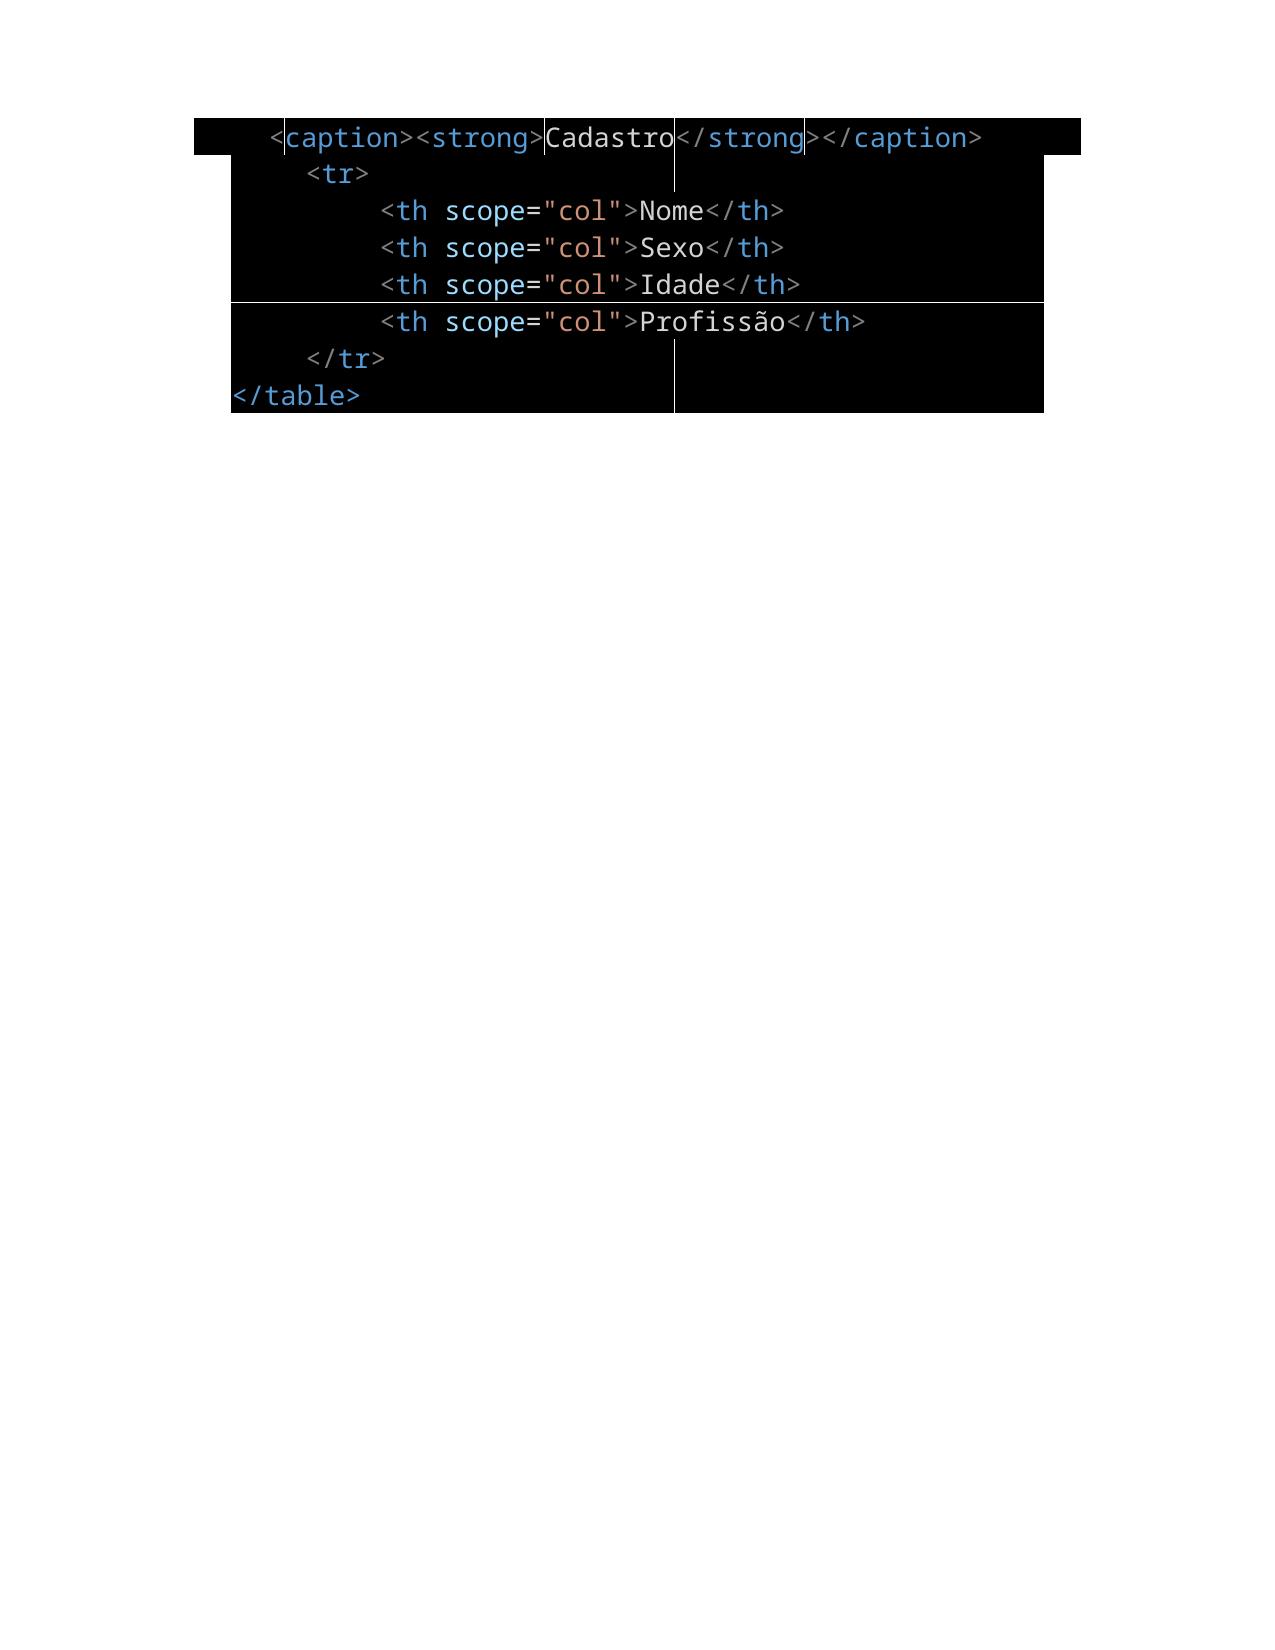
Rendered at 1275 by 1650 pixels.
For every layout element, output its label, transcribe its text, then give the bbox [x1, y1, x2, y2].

text <tr> [118, 155, 1157, 192]
text <th scope="col">Nome</th> [118, 192, 1157, 229]
text <caption><strong>Cadastro</strong></caption> [118, 118, 1157, 155]
text <th scope="col">Sexo</th> [118, 229, 1157, 266]
text </tr> [118, 339, 1157, 376]
text </table> [118, 376, 1157, 413]
text <th scope="col">Profissão</th> [118, 302, 1157, 339]
text <th scope="col">Idade</th> [118, 266, 1157, 302]
